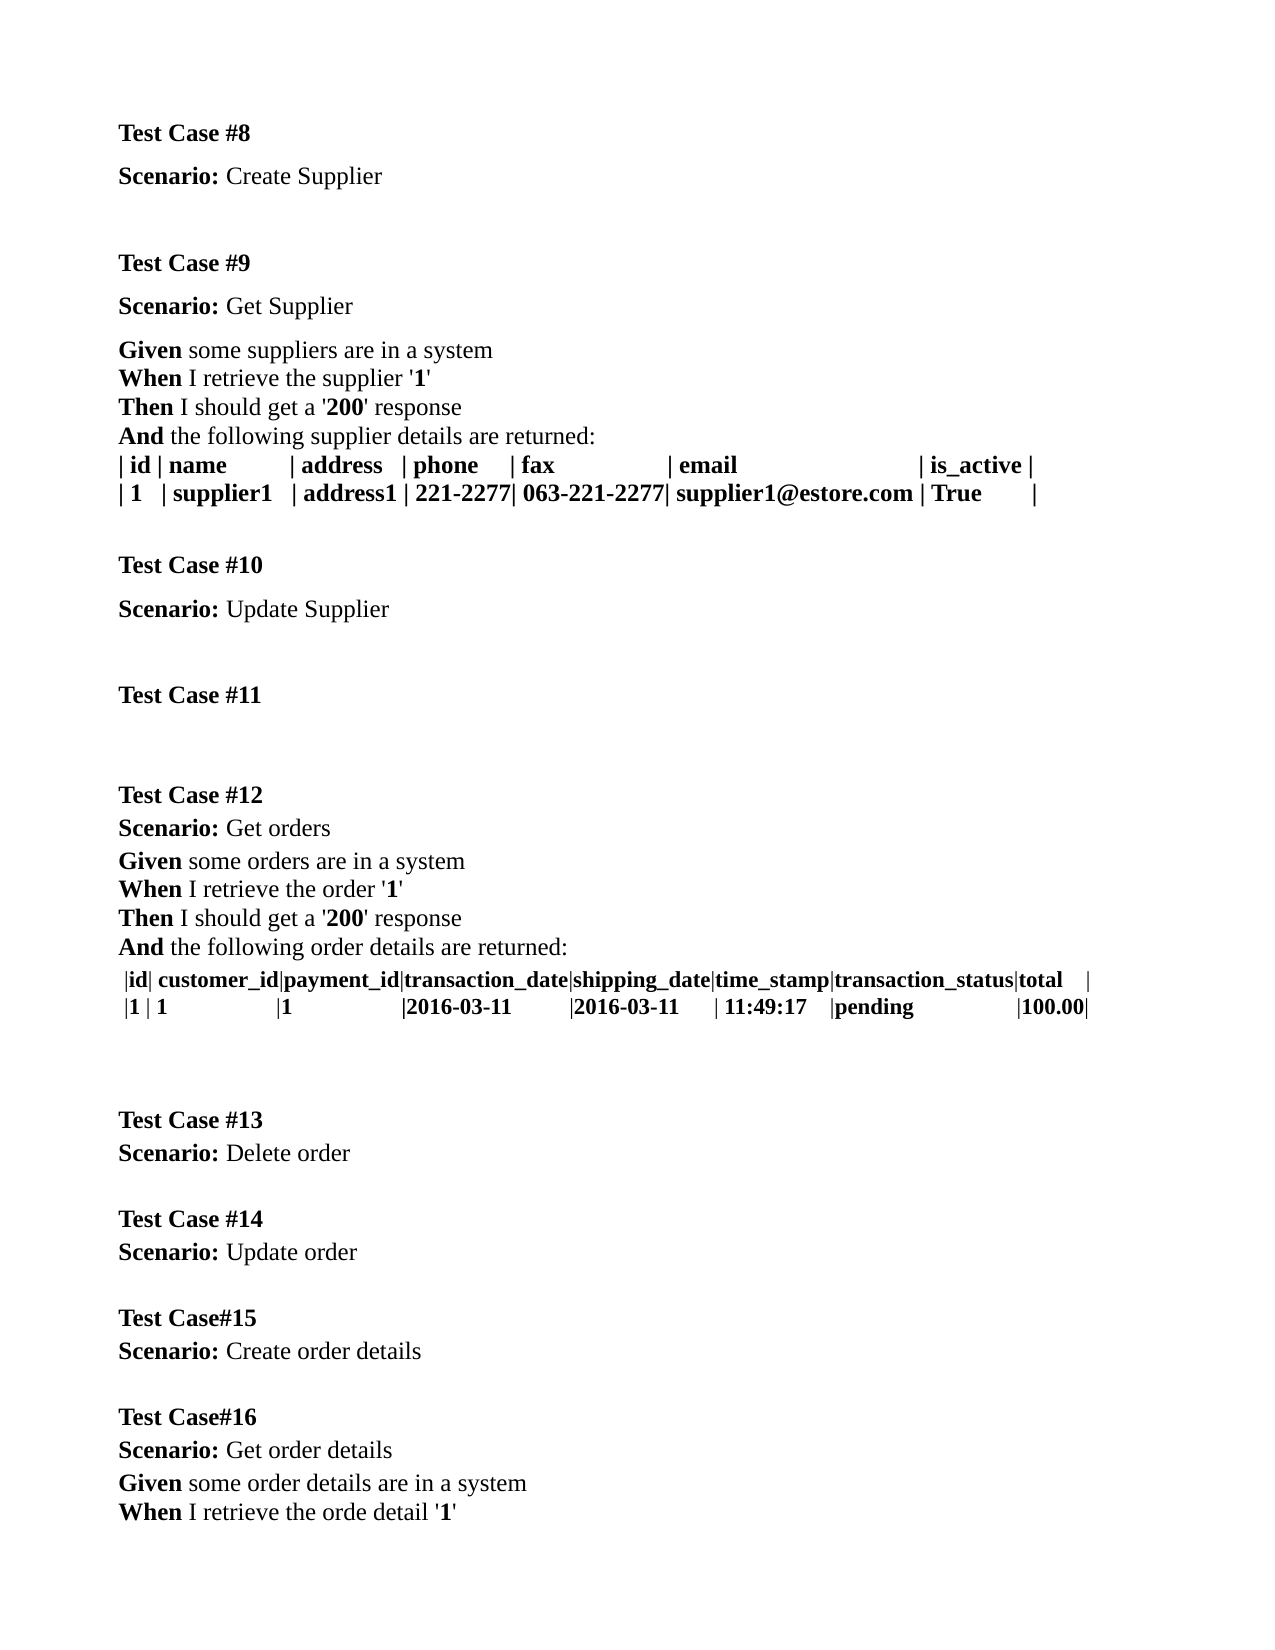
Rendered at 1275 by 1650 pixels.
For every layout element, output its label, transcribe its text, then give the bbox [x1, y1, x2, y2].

text | id | name | address | phone | fax | email | is_active | [118, 450, 1157, 478]
text Test Case #14 [118, 1204, 1157, 1233]
text Test Case #8 [118, 118, 1157, 147]
table_header [643, 1025, 767, 1065]
text When I retrieve the order '1' [118, 874, 1157, 903]
text Then I should get a '200' response [118, 903, 1157, 932]
text Scenario: Create Supplier [118, 161, 1157, 190]
table_cell [456, 1065, 643, 1105]
table_header [456, 1025, 643, 1065]
text Test Case #12 [118, 780, 1157, 808]
table_cell [118, 1065, 156, 1105]
text When I retrieve the orde detail '1' [118, 1497, 1157, 1526]
table_header [897, 1025, 1027, 1065]
table_header [1027, 1025, 1158, 1065]
table_cell [643, 1065, 767, 1105]
text Scenario: Update order [118, 1237, 1157, 1266]
text Test Case #11 [118, 681, 1157, 709]
text Scenario: Get order details [118, 1436, 1157, 1464]
table_cell [767, 1065, 897, 1105]
text Given some order details are in a system [118, 1468, 1157, 1497]
table_cell [156, 1065, 295, 1105]
table_header [118, 1025, 156, 1065]
text Test Case#16 [118, 1402, 1157, 1431]
text Scenario: Create order details [118, 1336, 1157, 1365]
text Scenario: Delete order [118, 1138, 1157, 1167]
text Given some suppliers are in a system [118, 335, 1157, 363]
text Test Case #9 [118, 248, 1157, 277]
text Test Case #13 [118, 1105, 1157, 1134]
text Scenario: Update Supplier [118, 594, 1157, 623]
table_cell [897, 1065, 1027, 1105]
text And the following supplier details are returned: [118, 421, 1157, 450]
table_header [156, 1025, 295, 1065]
table_header |id| customer_id|payment_id|transaction_date|shipping_date|time_stamp|transaction_status|total | |1 | 1 |1 |2016-03-11 |2016-03-11 | 11:49:17 |pending |100.00| [118, 961, 1158, 1025]
text | 1 | supplier1 | address1 | 221-2277| 063-221-2277| supplier1@estore.com | True | [118, 478, 1157, 507]
text Test Case #10 [118, 551, 1157, 579]
text Then I should get a '200' response [118, 392, 1157, 421]
table_header [295, 1025, 456, 1065]
text Test Case#15 [118, 1303, 1157, 1332]
text Scenario: Get Supplier [118, 291, 1157, 320]
text When I retrieve the supplier '1' [118, 363, 1157, 392]
text Given some orders are in a system [118, 846, 1157, 874]
text And the following order details are returned: [118, 932, 1157, 961]
table_cell [295, 1065, 456, 1105]
table_cell [1027, 1065, 1158, 1105]
text Scenario: Get orders [118, 813, 1157, 841]
table_header [767, 1025, 897, 1065]
